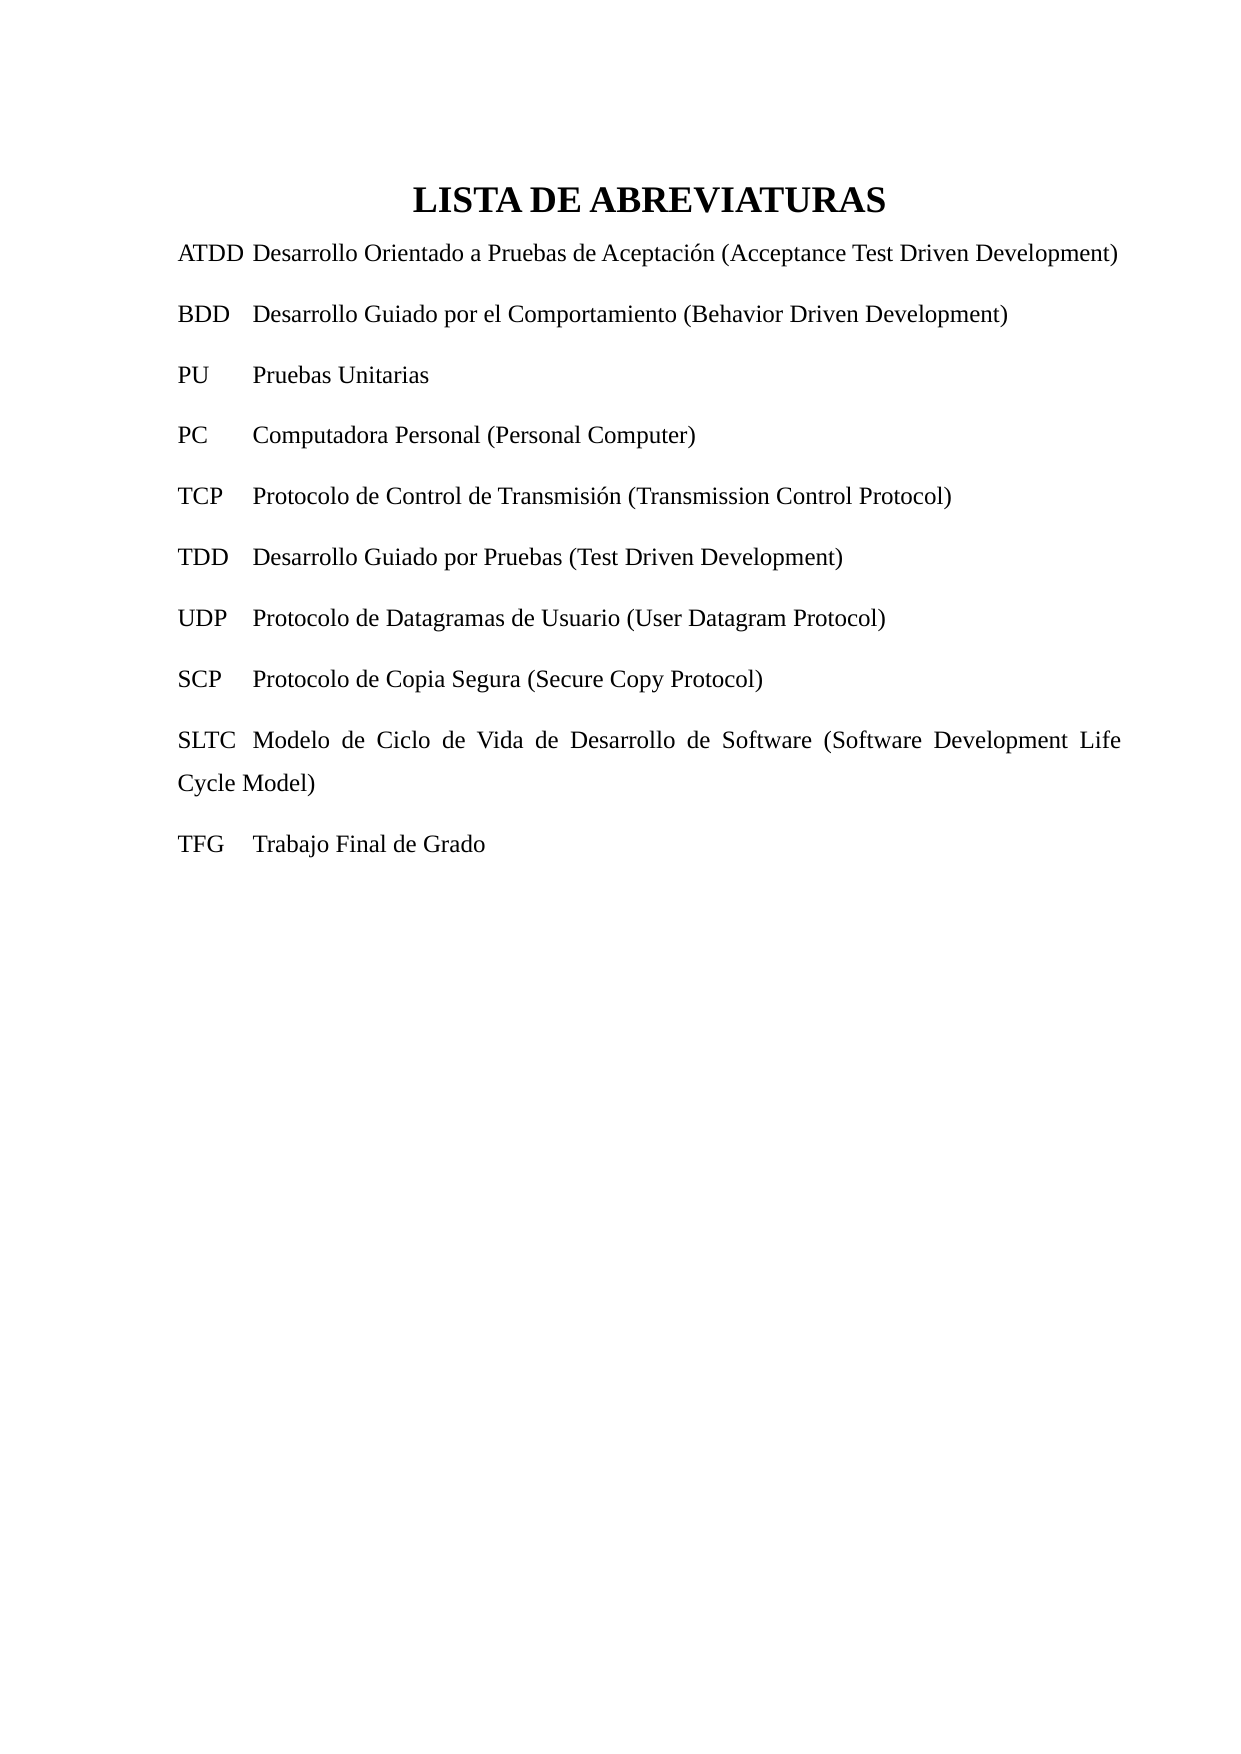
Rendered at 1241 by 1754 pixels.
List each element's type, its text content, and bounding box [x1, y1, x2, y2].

text ATDD Desarrollo Orientado a Pruebas de Aceptación (Acceptance Test Driven Development) [177, 238, 1122, 267]
text TFG Trabajo Final de Grado [177, 829, 1122, 857]
text UDP Protocolo de Datagramas de Usuario (User Datagram Protocol) [177, 603, 1122, 632]
text PC Computadora Personal (Personal Computer) [177, 421, 1122, 449]
text SLTC Modelo de Ciclo de Vida de Desarrollo de Software (Software Development Life Cycle Model) [177, 725, 1122, 797]
text Lista de Abreviaturas [177, 177, 1122, 220]
text TCP Protocolo de Control de Transmisión (Transmission Control Protocol) [177, 481, 1122, 510]
text BDD Desarrollo Guiado por el Comportamiento (Behavior Driven Development) [177, 299, 1122, 328]
text SCP Protocolo de Copia Segura (Secure Copy Protocol) [177, 664, 1122, 693]
text PU Pruebas Unitarias [177, 360, 1122, 388]
text TDD Desarrollo Guiado por Pruebas (Test Driven Development) [177, 542, 1122, 571]
